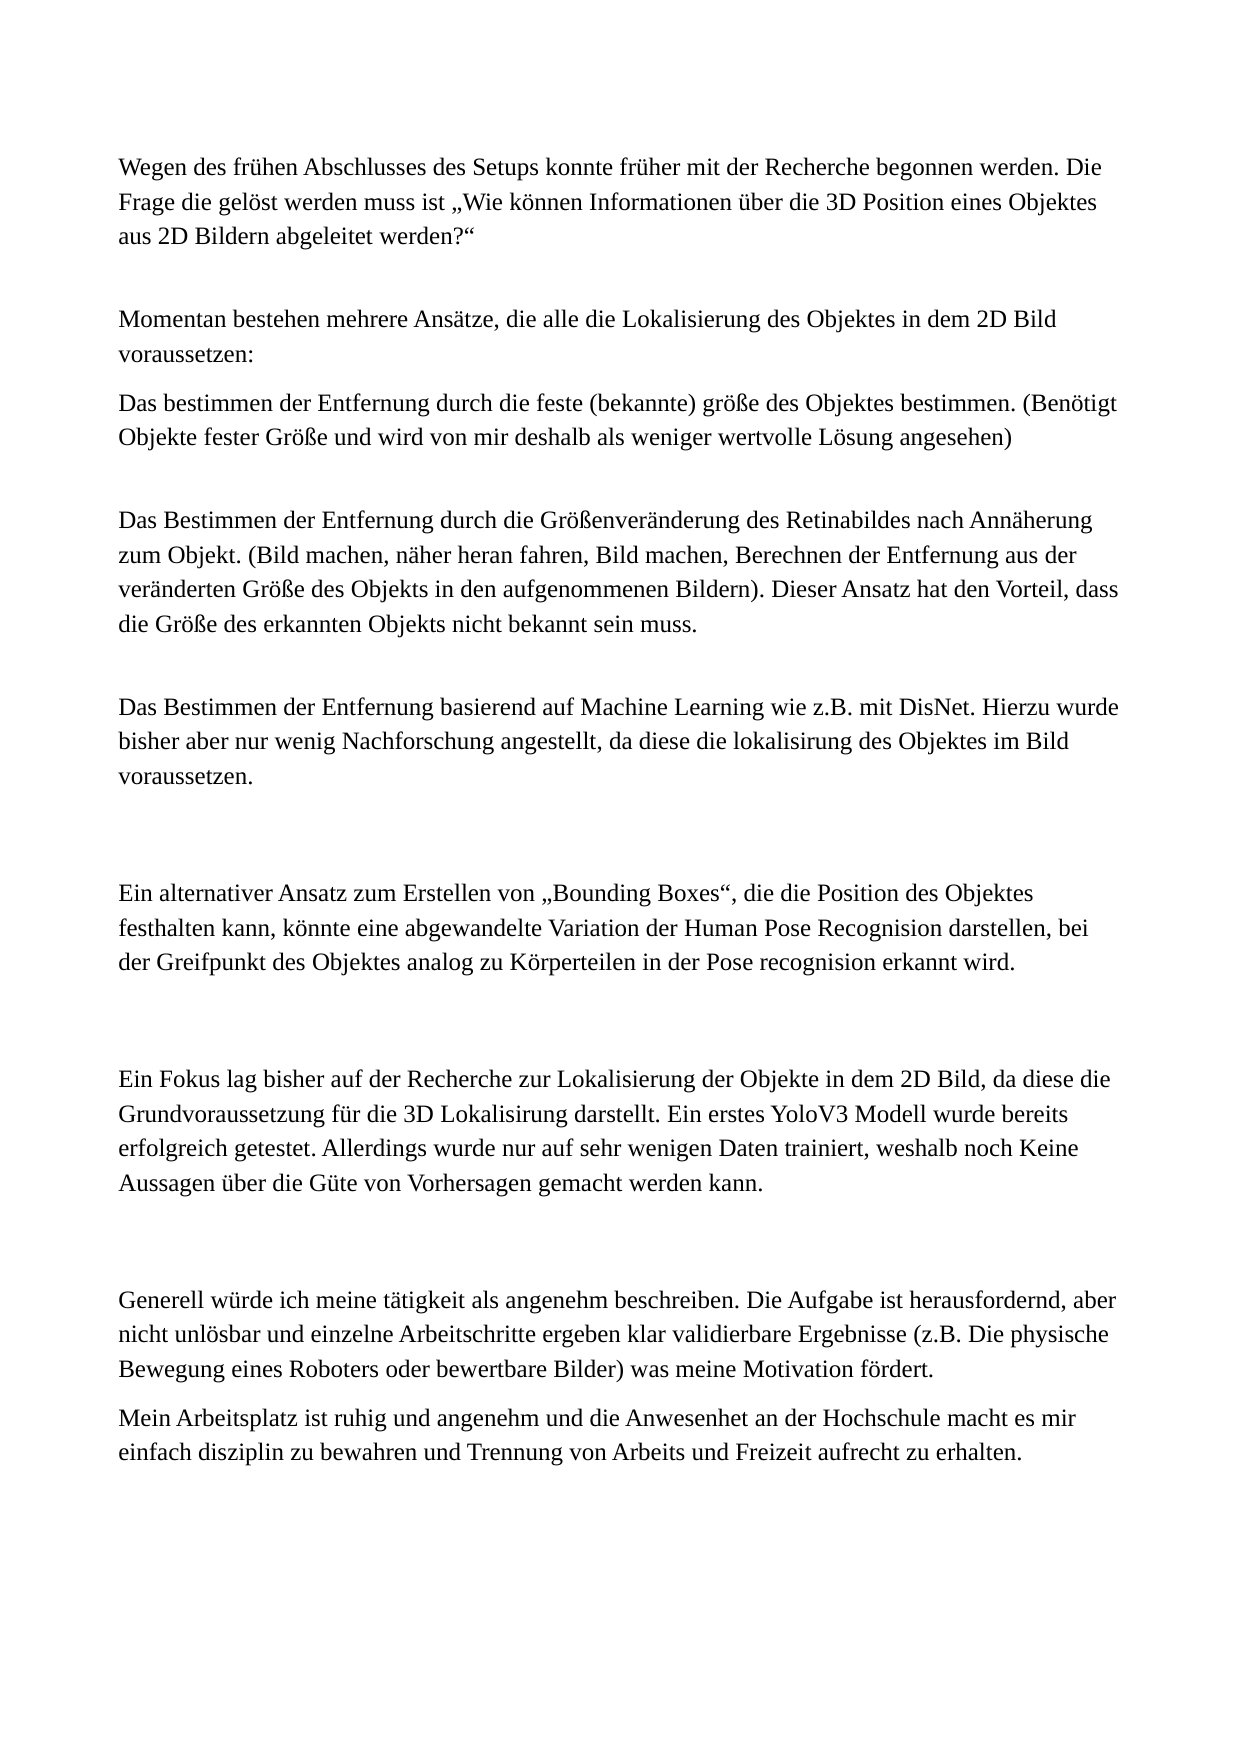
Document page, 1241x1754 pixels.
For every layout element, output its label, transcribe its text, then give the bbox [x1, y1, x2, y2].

text Das Bestimmen der Entfernung basierend auf Machine Learning wie z.B. mit DisNet. Hierzu wurde bisher aber nur wenig Nachforschung angestellt, da diese die lokalisirung des Objektes im Bild voraussetzen. [118, 692, 1122, 790]
text Ein Fokus lag bisher auf der Recherche zur Lokalisierung der Objekte in dem 2D Bild, da diese die Grundvoraussetzung für die 3D Lokalisirung darstellt. Ein erstes YoloV3 Modell wurde bereits erfolgreich getestet. Allerdings wurde nur auf sehr wenigen Daten trainiert, weshalb noch Keine Aussagen über die Güte von Vorhersagen gemacht werden kann. [118, 1064, 1122, 1196]
text Ein alternativer Ansatz zum Erstellen von „Bounding Boxes“, die die Position des Objektes festhalten kann, könnte eine abgewandelte Variation der Human Pose Recognision darstellen, bei der Greifpunkt des Objektes analog zu Körperteilen in der Pose recognision erkannt wird. [118, 878, 1122, 976]
text Das Bestimmen der Entfernung durch die Größenveränderung des Retinabildes nach Annäherung zum Objekt. (Bild machen, näher heran fahren, Bild machen, Berechnen der Entfernung aus der veränderten Größe des Objekts in den aufgenommenen Bildern). Dieser Ansatz hat den Vorteil, dass die Größe des erkannten Objekts nicht bekannt sein muss. [118, 505, 1122, 638]
text Momentan bestehen mehrere Ansätze, die alle die Lokalisierung des Objektes in dem 2D Bild voraussetzen: [118, 304, 1122, 367]
text Wegen des frühen Abschlusses des Setups konnte früher mit der Recherche begonnen werden. Die Frage die gelöst werden muss ist „Wie können Informationen über die 3D Position eines Objektes aus 2D Bildern abgeleitet werden?“ [118, 152, 1122, 250]
text Mein Arbeitsplatz ist ruhig und angenehm und die Anwesenhet an der Hochschule macht es mir einfach disziplin zu bewahren und Trennung von Arbeits und Freizeit aufrecht zu erhalten. [118, 1403, 1122, 1466]
text Generell würde ich meine tätigkeit als angenehm beschreiben. Die Aufgabe ist herausfordernd, aber nicht unlösbar und einzelne Arbeitschritte ergeben klar validierbare Ergebnisse (z.B. Die physische Bewegung eines Roboters oder bewertbare Bilder) was meine Motivation fördert. [118, 1285, 1122, 1383]
text Das bestimmen der Entfernung durch die feste (bekannte) größe des Objektes bestimmen. (Benötigt Objekte fester Größe und wird von mir deshalb als weniger wertvolle Lösung angesehen) [118, 388, 1122, 451]
